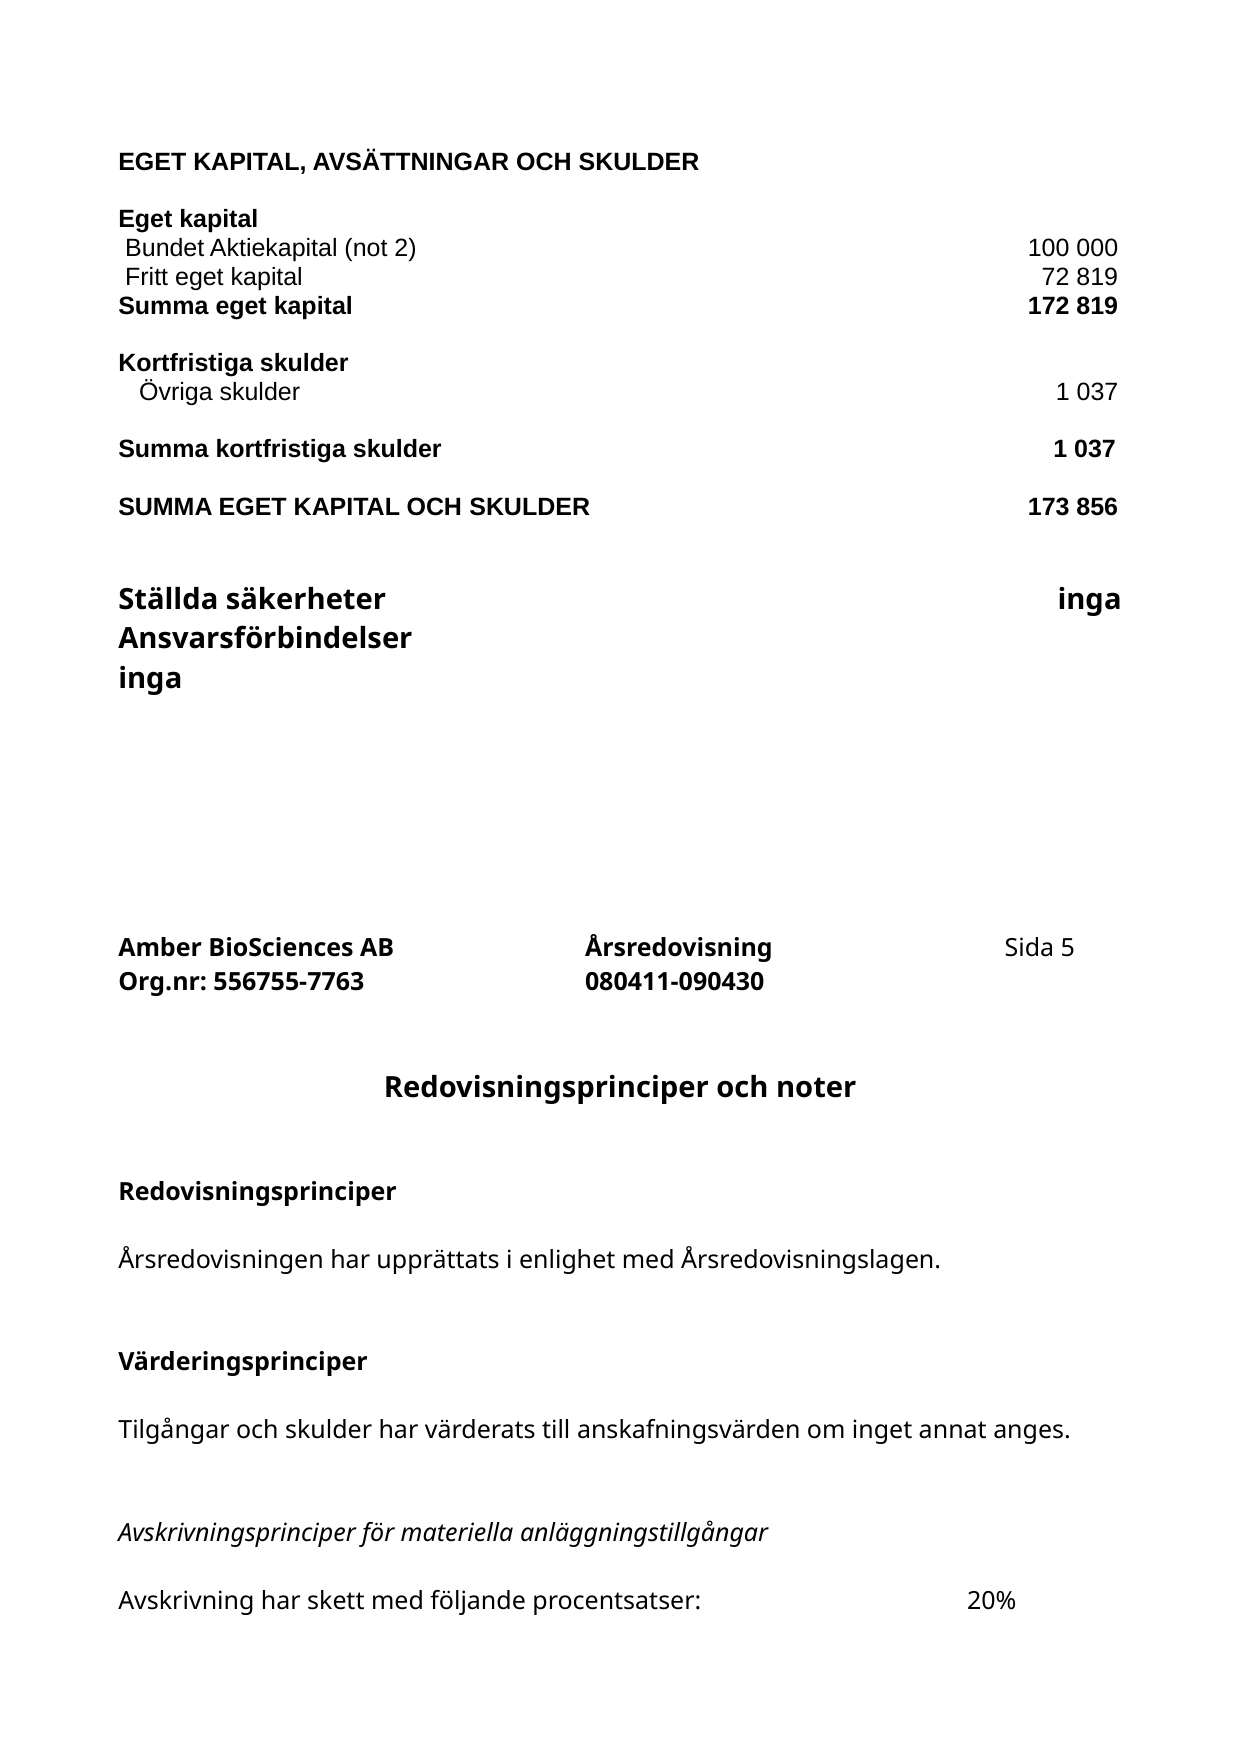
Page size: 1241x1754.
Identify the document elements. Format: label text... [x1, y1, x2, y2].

text Kortfristiga skulder [118, 348, 1122, 377]
text Redovisningsprinciper [118, 1174, 1122, 1208]
text Årsredovisningen har upprättats i enlighet med Årsredovisningslagen. [118, 1242, 1122, 1276]
text Redovisningsprinciper och noter [118, 1066, 1122, 1106]
text Bundet Aktiekapital (not 2) 100 000 [118, 233, 1122, 262]
text EGET KAPITAL, AVSÄTTNINGAR OCH SKULDER [118, 147, 1122, 176]
text Eget kapital [118, 204, 1122, 233]
text Tilgångar och skulder har värderats till anskafningsvärden om inget annat anges. [118, 1412, 1122, 1446]
text Värderingsprinciper [118, 1344, 1122, 1378]
text Ställda säkerheter inga [118, 578, 1122, 618]
text SUMMA EGET KAPITAL OCH SKULDER 173 856 [118, 492, 1122, 521]
text Org.nr: 556755-7763 080411-090430 [118, 964, 1122, 998]
text Avskrivningsprinciper för materiella anläggningstillgångar [118, 1514, 1122, 1548]
text Summa kortfristiga skulder 1 037 [118, 434, 1122, 463]
text Amber BioSciences AB Årsredovisning Sida 5 [118, 930, 1122, 964]
text Summa eget kapital 172 819 [118, 291, 1122, 319]
text Fritt eget kapital 72 819 [118, 262, 1122, 291]
text Övriga skulder 1 037 [118, 377, 1122, 406]
text Ansvarsförbindelser inga [118, 618, 1122, 697]
text Avskrivning har skett med följande procentsatser: 20% [118, 1582, 1122, 1617]
